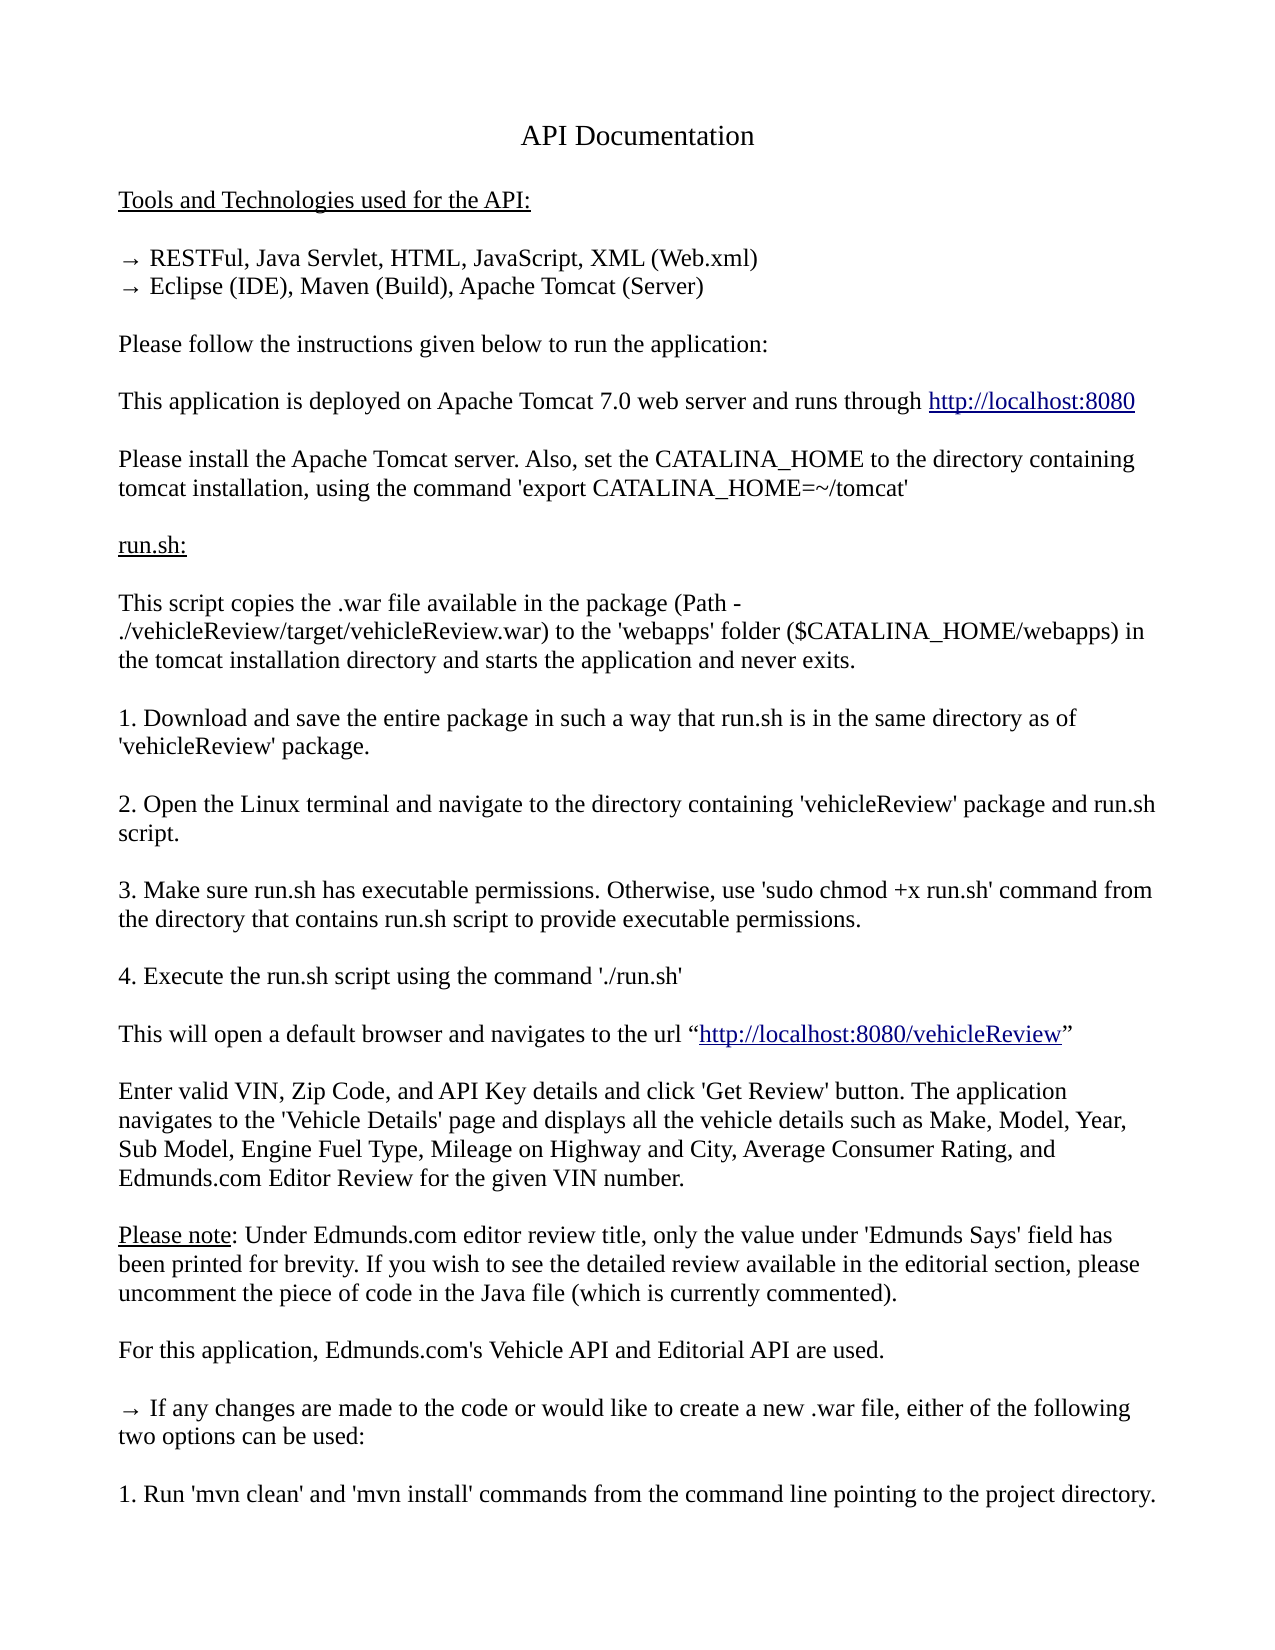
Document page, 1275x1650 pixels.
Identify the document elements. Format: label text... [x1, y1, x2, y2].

text Please install the Apache Tomcat server. Also, set the CATALINA_HOME to the directory containing tomcat installation, using the command 'export CATALINA_HOME=~/tomcat' [118, 444, 1157, 501]
text → RESTFul, Java Servlet, HTML, JavaScript, XML (Web.xml) [118, 243, 1157, 271]
text → If any changes are made to the code or would like to create a new .war file, either of the following two options can be used: [118, 1393, 1157, 1450]
text → Eclipse (IDE), Maven (Build), Apache Tomcat (Server) [118, 271, 1157, 300]
text Enter valid VIN, Zip Code, and API Key details and click 'Get Review' button. The application navigates to the 'Vehicle Details' page and displays all the vehicle details such as Make, Model, Year, Sub Model, Engine Fuel Type, Mileage on Highway and City, Average Consumer Rating, and Edmunds.com Editor Review for the given VIN number. [118, 1076, 1157, 1191]
text This application is deployed on Apache Tomcat 7.0 web server and runs through http://localhost:8080 [118, 386, 1157, 415]
text 4. Execute the run.sh script using the command './run.sh' [118, 961, 1157, 990]
text Please note: Under Edmunds.com editor review title, only the value under 'Edmunds Says' field has been printed for brevity. If you wish to see the detailed review available in the editorial section, please uncomment the piece of code in the Java file (which is currently commented). [118, 1220, 1157, 1306]
text This script copies the .war file available in the package (Path - ./vehicleReview/target/vehicleReview.war) to the 'webapps' folder ($CATALINA_HOME/webapps) in the tomcat installation directory and starts the application and never exits. [118, 588, 1157, 674]
text Please follow the instructions given below to run the application: [118, 329, 1157, 358]
text Tools and Technologies used for the API: [118, 185, 1157, 214]
text 1. Run 'mvn clean' and 'mvn install' commands from the command line pointing to the project directory. [118, 1479, 1157, 1508]
text run.sh: [118, 530, 1157, 559]
text This will open a default browser and navigates to the url “http://localhost:8080/vehicleReview” [118, 1019, 1157, 1048]
text For this application, Edmunds.com's Vehicle API and Editorial API are used. [118, 1335, 1157, 1364]
text 2. Open the Linux terminal and navigate to the directory containing 'vehicleReview' package and run.sh script. [118, 789, 1157, 846]
text 1. Download and save the entire package in such a way that run.sh is in the same directory as of 'vehicleReview' package. [118, 703, 1157, 760]
text API Documentation [118, 118, 1157, 152]
text 3. Make sure run.sh has executable permissions. Otherwise, use 'sudo chmod +x run.sh' command from the directory that contains run.sh script to provide executable permissions. [118, 875, 1157, 933]
